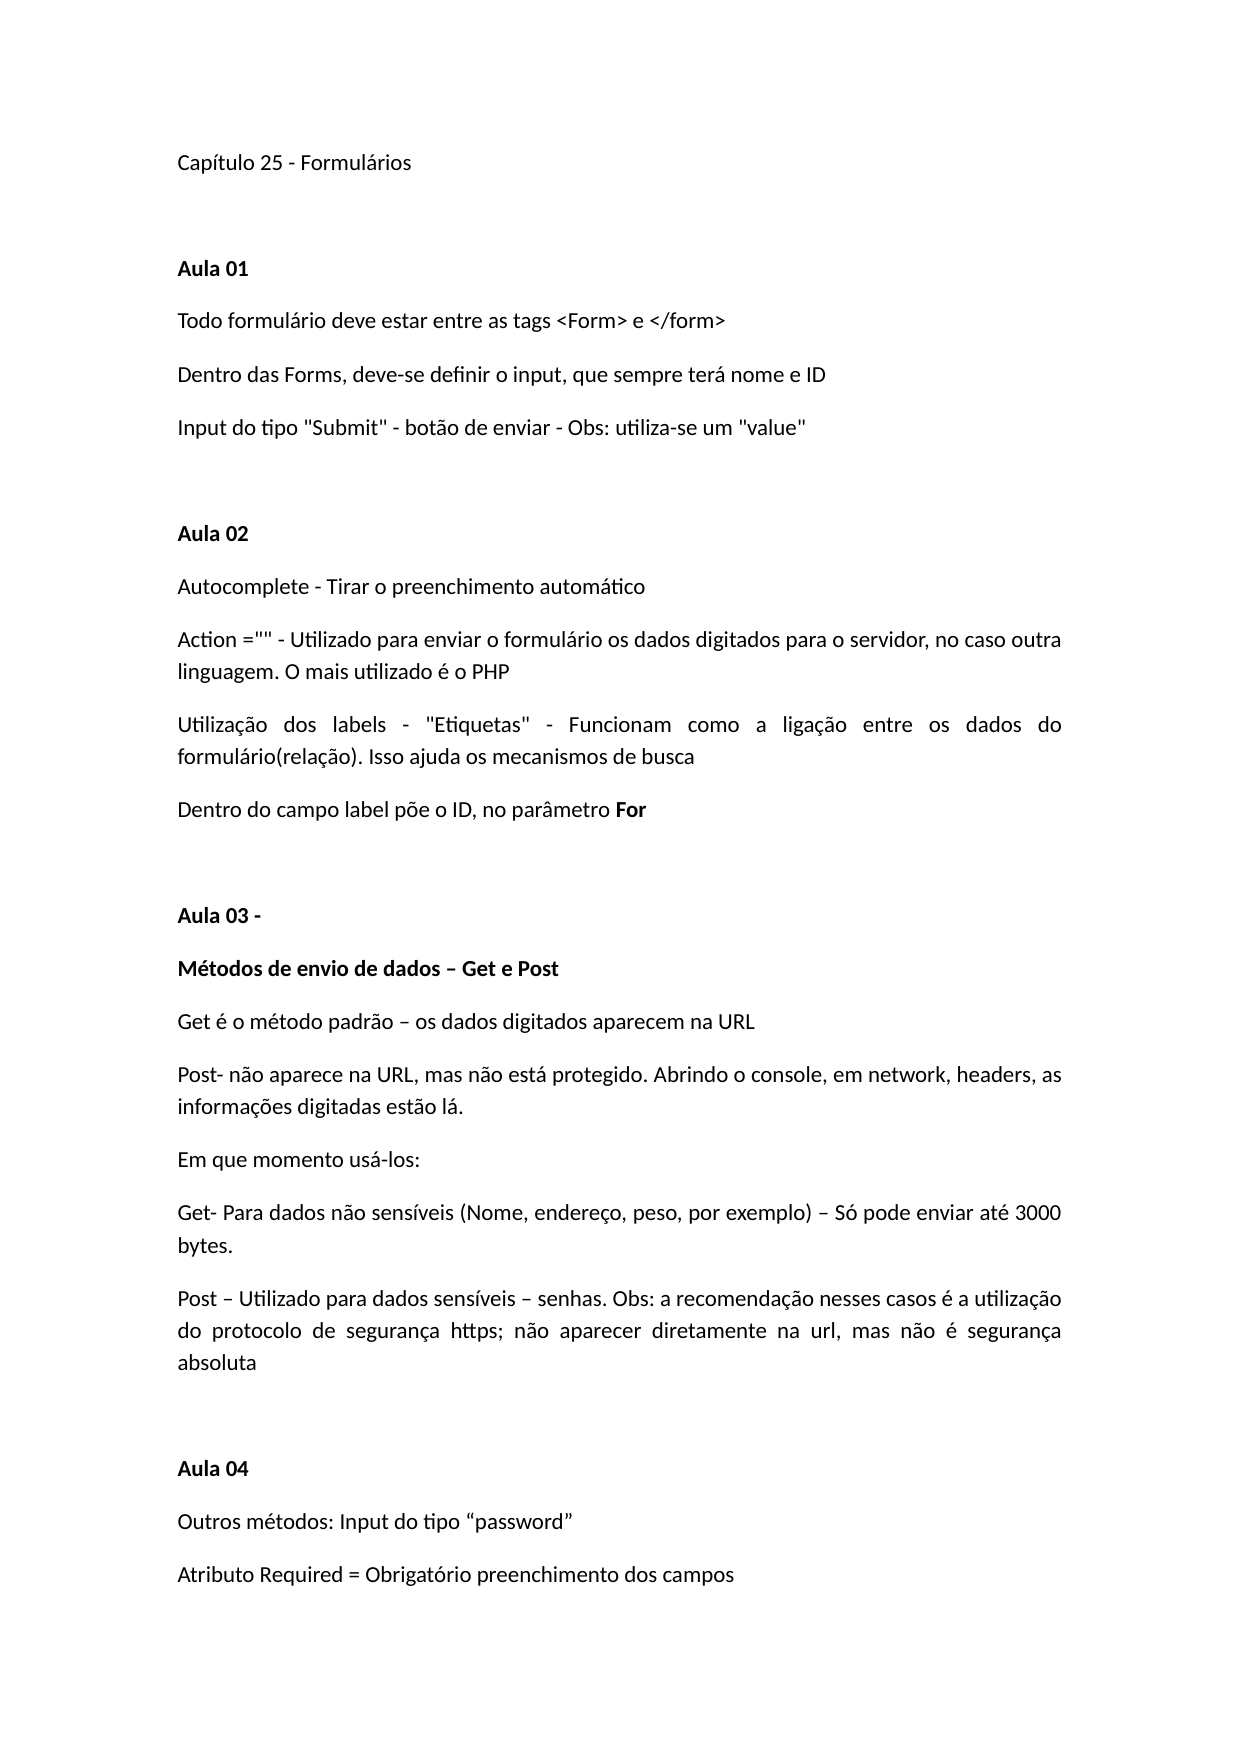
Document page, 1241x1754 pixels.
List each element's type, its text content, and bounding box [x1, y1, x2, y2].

text Action ="" - Utilizado para enviar o formulário os dados digitados para o servidor, no caso outra linguagem. O mais utilizado é o PHP [177, 625, 1063, 685]
text Autocomplete - Tirar o preenchimento automático [177, 572, 1063, 600]
text Atributo Required = Obrigatório preenchimento dos campos [177, 1560, 1063, 1588]
text Todo formulário deve estar entre as tags <Form> e </form> [177, 307, 1063, 335]
text Em que momento usá-los: [177, 1146, 1063, 1173]
text Aula 03 - [177, 901, 1063, 929]
text Aula 01 [177, 254, 1063, 282]
text Post- não aparece na URL, mas não está protegido. Abrindo o console, em network, headers, as informações digitadas estão lá. [177, 1060, 1063, 1121]
text Get- Para dados não sensíveis (Nome, endereço, peso, por exemplo) – Só pode enviar até 3000 bytes. [177, 1198, 1063, 1259]
text Utilização dos labels - "Etiquetas" - Funcionam como a ligação entre os dados do formulário(relação). Isso ajuda os mecanismos de busca [177, 710, 1063, 770]
text Input do tipo "Submit" - botão de enviar - Obs: utiliza-se um "value" [177, 413, 1063, 441]
text Dentro do campo label põe o ID, no parâmetro For [177, 795, 1063, 823]
text Dentro das Forms, deve-se definir o input, que sempre terá nome e ID [177, 360, 1063, 388]
text Capítulo 25 - Formulários [177, 148, 1063, 176]
text Aula 02 [177, 519, 1063, 547]
text Métodos de envio de dados – Get e Post [177, 954, 1063, 982]
text Get é o método padrão – os dados digitados aparecem na URL [177, 1007, 1063, 1035]
text Post – Utilizado para dados sensíveis – senhas. Obs: a recomendação nesses casos é a utilização do protocolo de segurança https; não aparecer diretamente na url, mas não é segurança absoluta [177, 1284, 1063, 1376]
text Outros métodos: Input do tipo “password” [177, 1507, 1063, 1535]
text Aula 04 [177, 1454, 1063, 1482]
